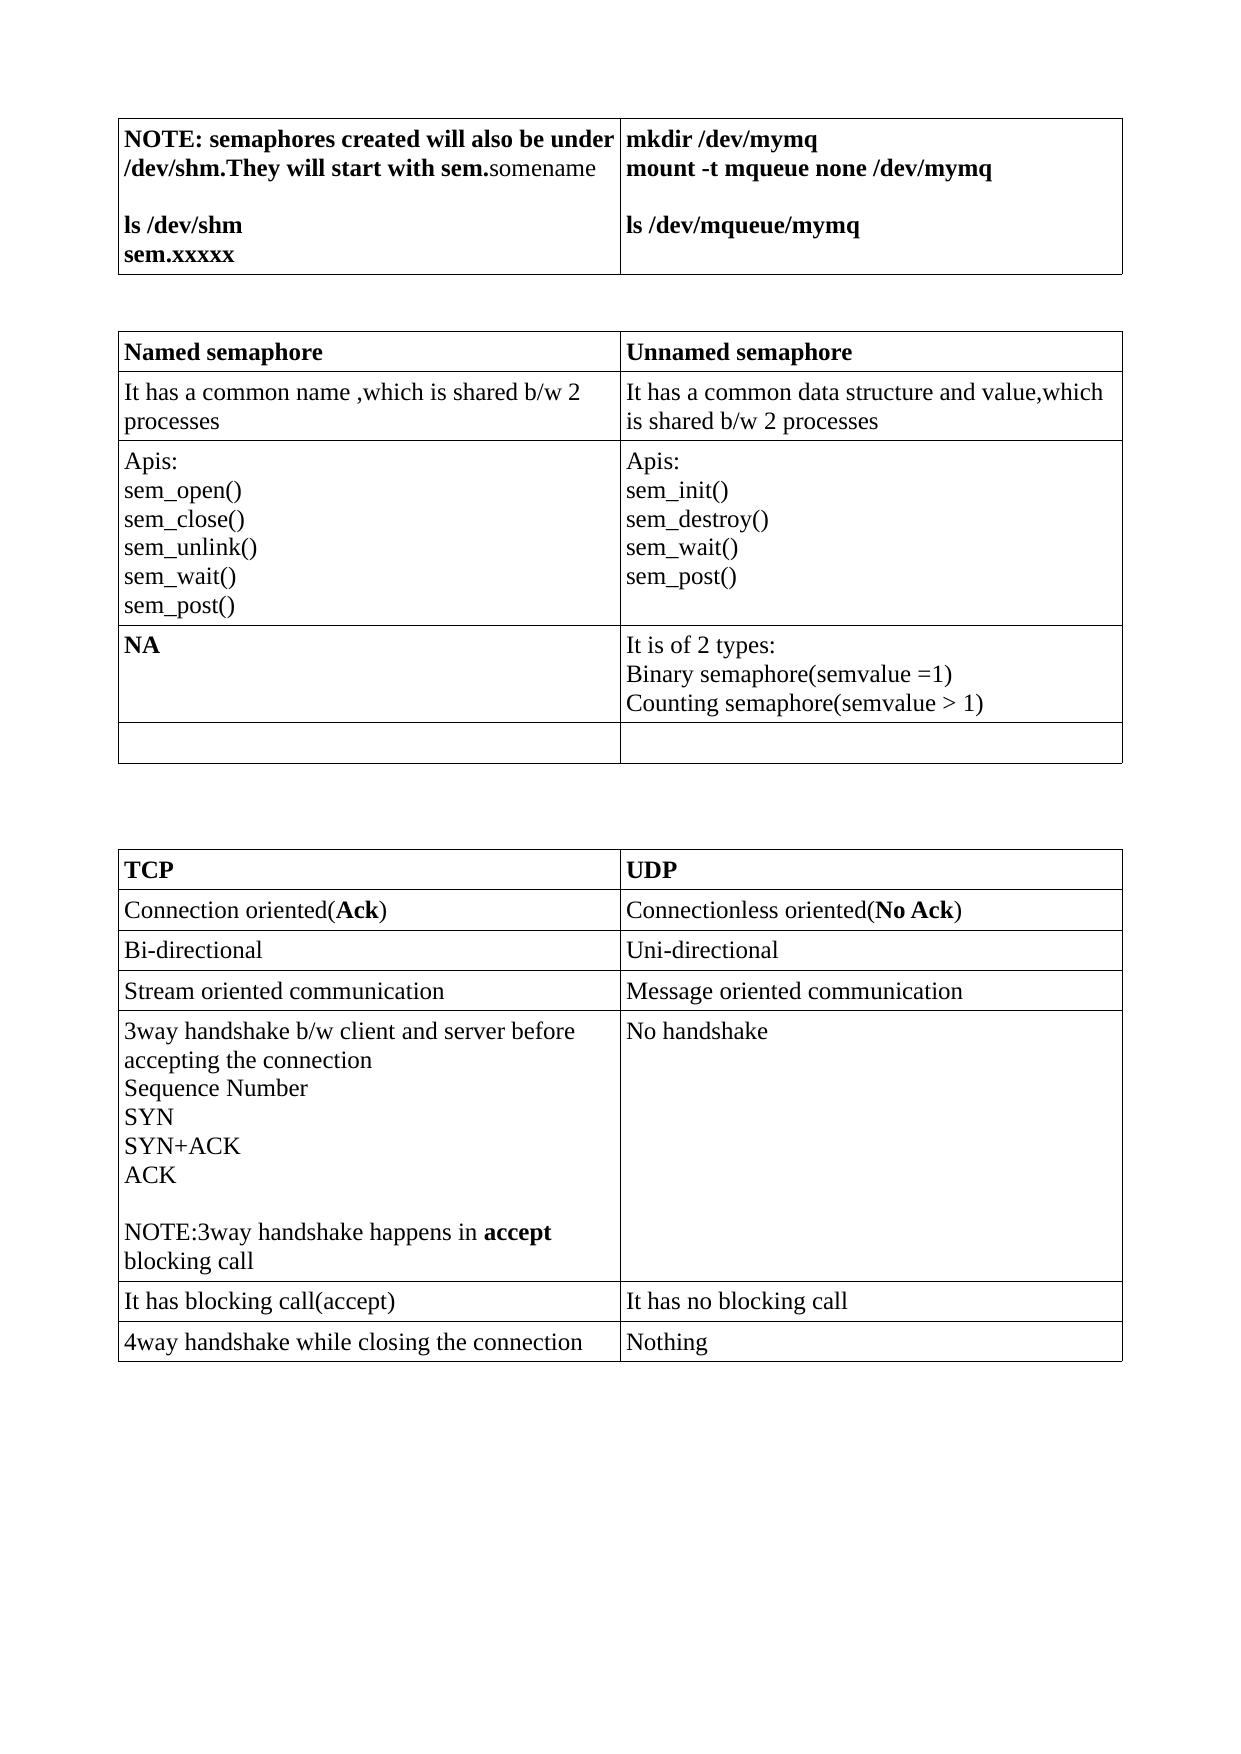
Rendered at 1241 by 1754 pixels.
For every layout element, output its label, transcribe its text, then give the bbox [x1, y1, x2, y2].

table_cell It is of 2 types: Binary semaphore(semvalue =1) Counting semaphore(semvalue > 1) [621, 626, 1122, 722]
table_header Named semaphore [119, 332, 620, 371]
table_cell 4way handshake while closing the connection [119, 1322, 620, 1361]
table_cell 3way handshake b/w client and server before accepting the connection Sequence Number SYN SYN+ACK ACK NOTE:3way handshake happens in accept blocking call [119, 1011, 620, 1281]
table_cell It has a common data structure and value,which is shared b/w 2 processes [621, 372, 1122, 440]
table_cell Nothing [621, 1322, 1122, 1361]
table_cell Apis: sem_init() sem_destroy() sem_wait() sem_post() [621, 441, 1122, 624]
table_cell Message oriented communication [621, 971, 1122, 1010]
table_cell It has a common name ,which is shared b/w 2 processes [119, 372, 620, 440]
table_cell Apis: sem_open() sem_close() sem_unlink() sem_wait() sem_post() [119, 441, 620, 624]
table_header UDP [621, 850, 1122, 889]
table_cell Connectionless oriented(No Ack) [621, 890, 1122, 929]
table_cell Stream oriented communication [119, 971, 620, 1010]
table_cell NOTE: semaphores created will also be under /dev/shm.They will start with sem.somename ls /dev/shm sem.xxxxx [119, 119, 620, 273]
table_cell It has no blocking call [621, 1282, 1122, 1321]
table_cell [119, 723, 620, 763]
table_cell Uni-directional [621, 931, 1122, 970]
table_cell Connection oriented(Ack) [119, 890, 620, 929]
table_cell It has blocking call(accept) [119, 1282, 620, 1321]
table_cell No handshake [621, 1011, 1122, 1281]
table_cell mkdir /dev/mymq mount -t mqueue none /dev/mymq ls /dev/mqueue/mymq [621, 119, 1122, 273]
table_header Unnamed semaphore [621, 332, 1122, 371]
table_cell Bi-directional [119, 931, 620, 970]
table_cell NA [119, 626, 620, 722]
table_cell [621, 723, 1122, 763]
table_header TCP [119, 850, 620, 889]
